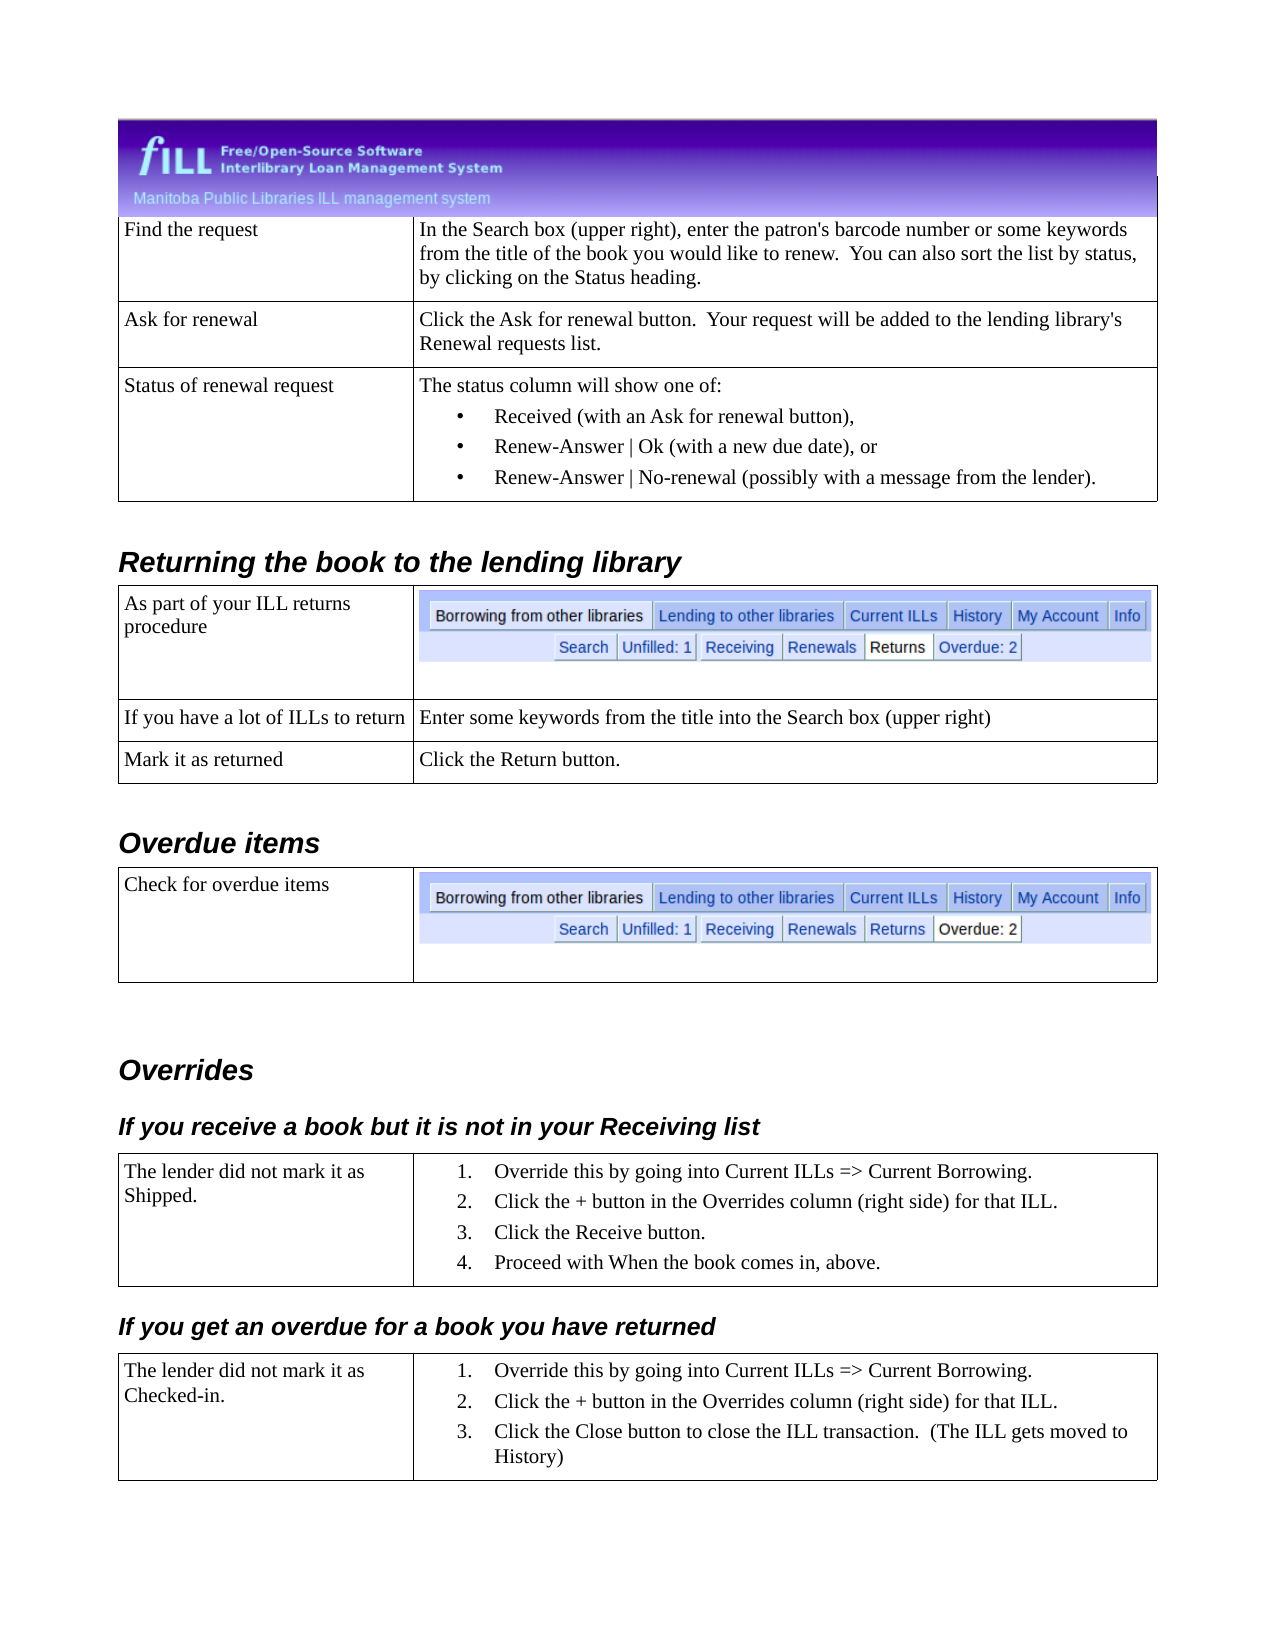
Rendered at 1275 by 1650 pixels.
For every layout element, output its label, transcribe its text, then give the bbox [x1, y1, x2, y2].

table_header [414, 663, 1157, 699]
table_cell Status of renewal request [119, 368, 413, 501]
picture [118, 118, 1157, 217]
subtitle Overdue items [118, 827, 1157, 860]
table_header The lender did not mark it as Shipped. [119, 1154, 413, 1286]
subtitle Returning the book to the lending library [118, 544, 1157, 578]
table_cell If you have a lot of ILLs to return [119, 700, 413, 741]
table_cell Enter some keywords from the title into the Search box (upper right) [414, 700, 1157, 741]
table_cell The status column will show one of: Received (with an Ask for renewal button), Renew-Answer | Ok (with a new due date), or Renew-Answer | No-renewal (possibly with a message from the lender). [414, 368, 1157, 501]
table_cell Click the Return button. [414, 742, 1157, 783]
table_header [414, 586, 1157, 662]
table_header Override this by going into Current ILLs => Current Borrowing. Click the + button in the Overrides column (right side) for that ILL. Click the Receive button. Proceed with When the book comes in, above. [414, 1154, 1157, 1286]
table_header Check for overdue items [119, 868, 413, 982]
table_header [414, 873, 1157, 982]
table_header Override this by going into Current ILLs => Current Borrowing. Click the + button in the Overrides column (right side) for that ILL. Click the Close button to close the ILL transaction. (The ILL gets moved to History) [414, 1354, 1157, 1480]
table_cell Find the request [119, 217, 413, 301]
table_header As part of your ILL returns procedure [119, 586, 413, 699]
table_header [414, 868, 1157, 872]
subtitle If you receive a book but it is not in your Receiving list [118, 1112, 1157, 1140]
table_header The lender did not mark it as Checked-in. [119, 1354, 413, 1480]
table_cell Mark it as returned [119, 742, 413, 783]
table_cell In the Search box (upper right), enter the patron's barcode number or some keywords from the title of the book you would like to renew. You can also sort the list by status, by clicking on the Status heading. [414, 217, 1157, 301]
table_cell Ask for renewal [119, 302, 413, 367]
subtitle If you get an overdue for a book you have returned [118, 1312, 1157, 1340]
subtitle Overrides [118, 1053, 1157, 1087]
picture [419, 872, 1152, 946]
table_cell Click the Ask for renewal button. Your request will be added to the lending library's Renewal requests list. [414, 302, 1157, 367]
picture [419, 590, 1152, 663]
